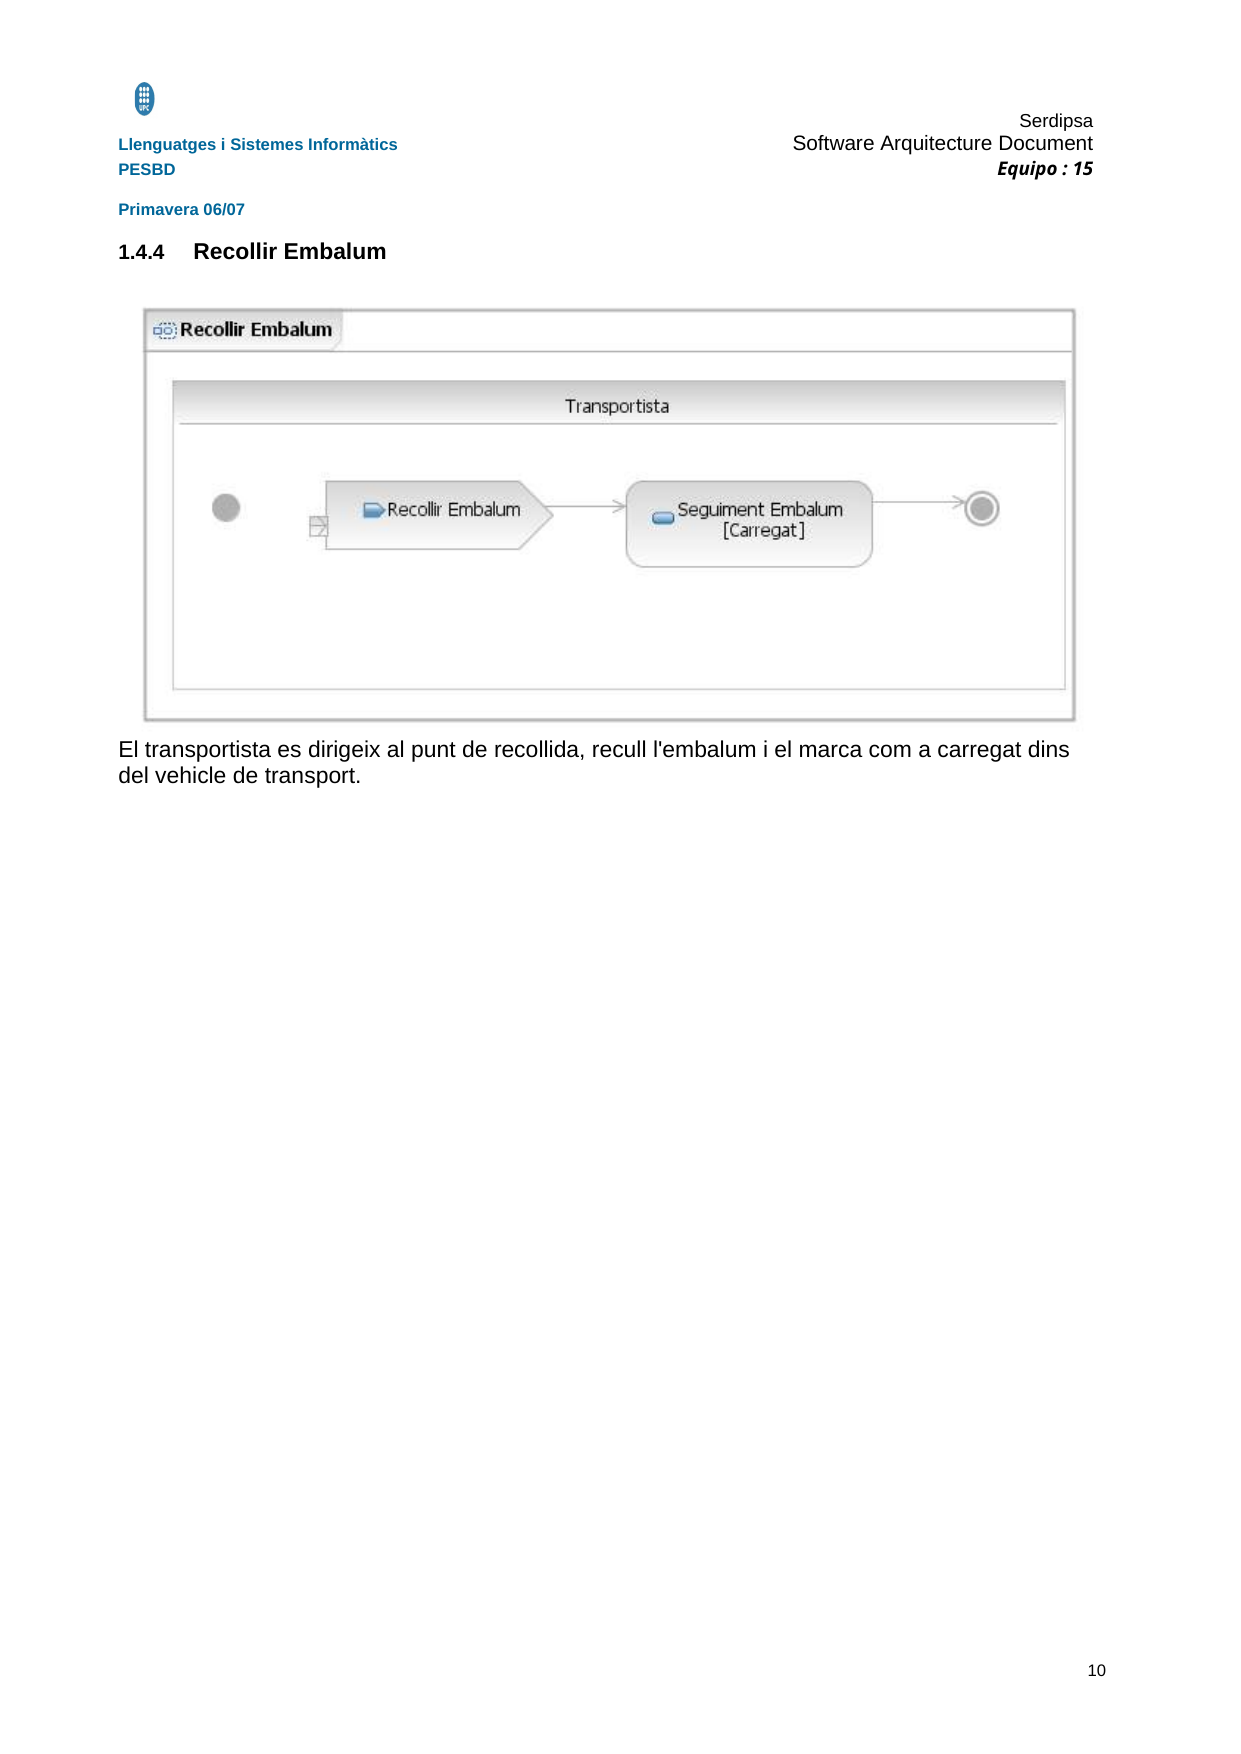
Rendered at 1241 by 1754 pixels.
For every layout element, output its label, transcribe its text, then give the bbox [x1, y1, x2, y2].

subtitle Recollir Embalum [118, 238, 1106, 264]
text El transportista es dirigeix al punt de recollida, recull l'embalum i el marca com a carregat dins del vehicle de transport. [118, 271, 1106, 788]
picture [130, 296, 1094, 736]
